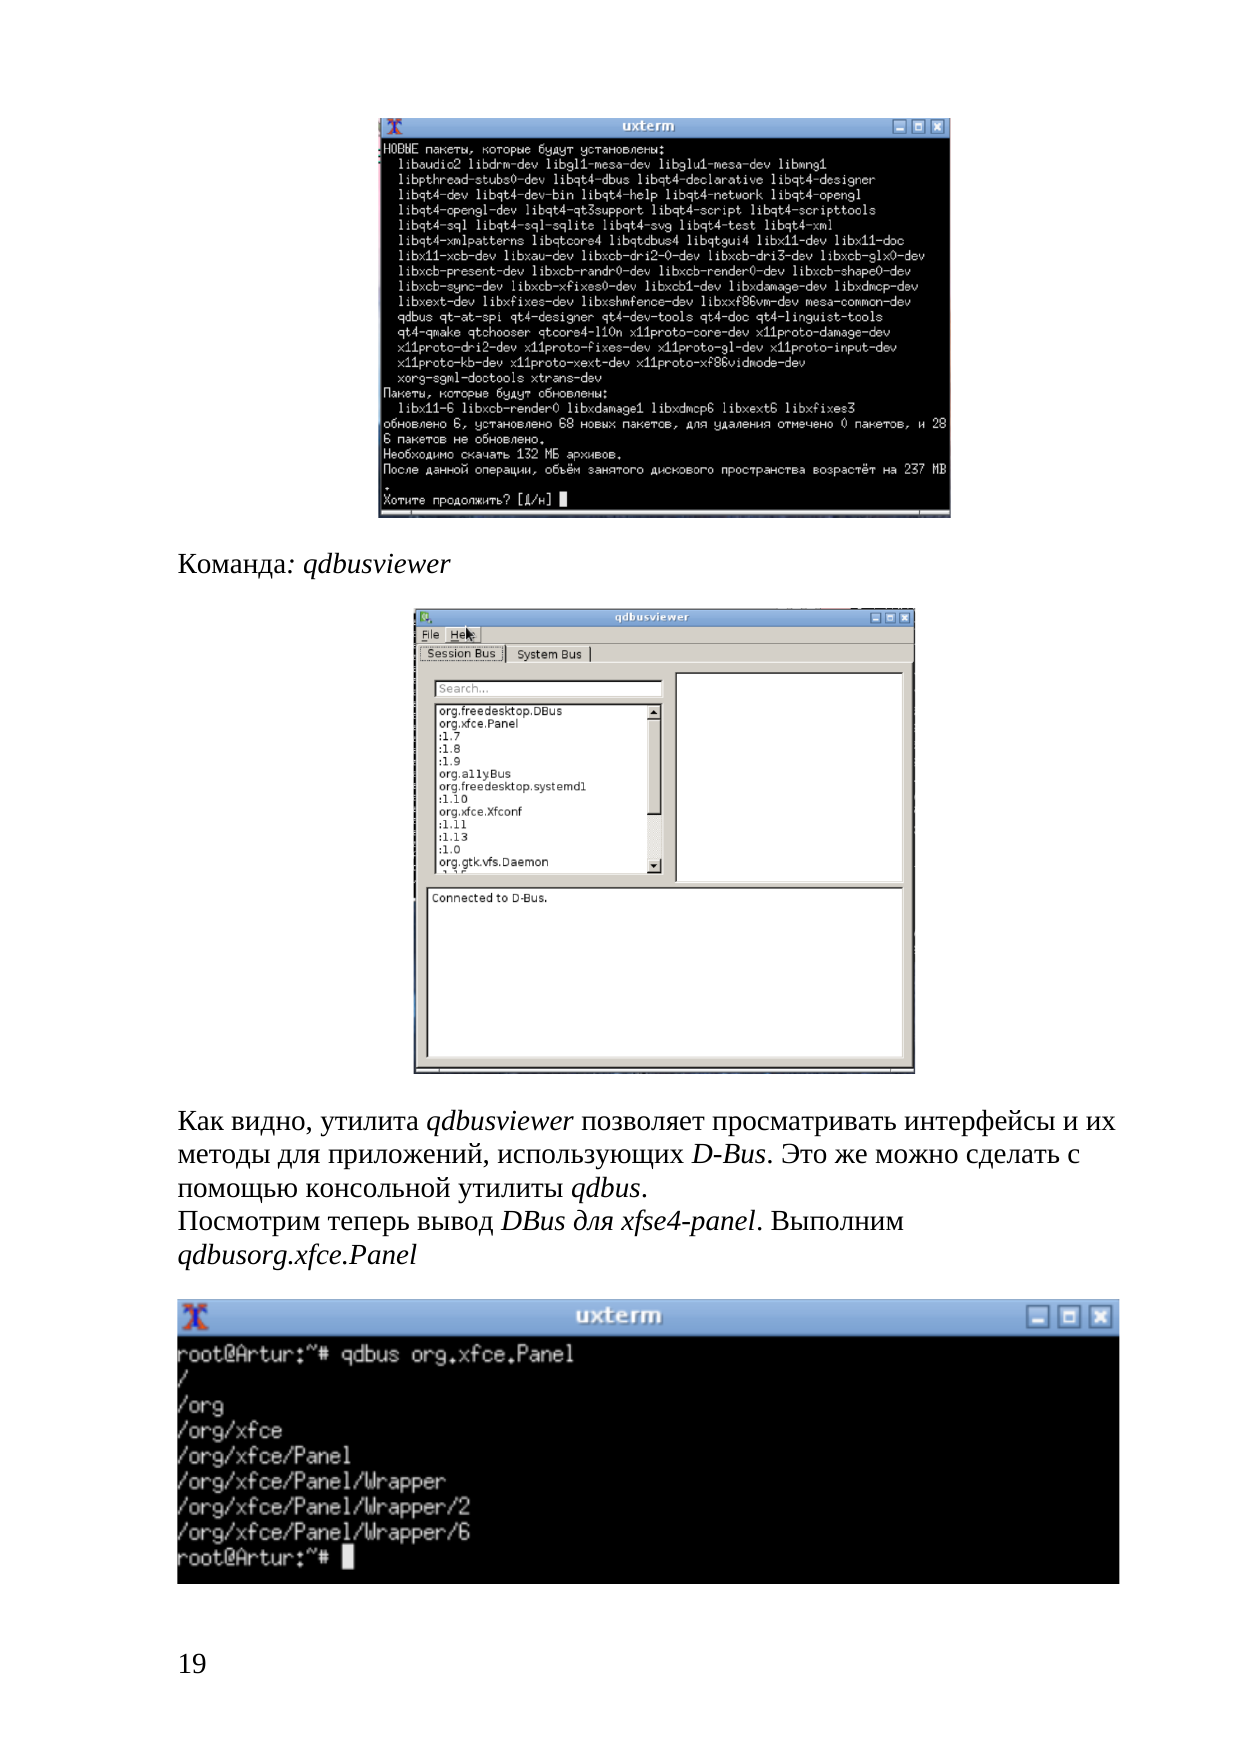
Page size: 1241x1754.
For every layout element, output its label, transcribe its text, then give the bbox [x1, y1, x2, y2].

text Посмотрим теперь вывод DBus для xfse4-panel. Выполним qdbusorg.xfce.Panel [177, 1203, 1152, 1271]
picture [413, 608, 916, 1074]
text Как видно, утилита qdbusviewer позволяет просматривать интерфейсы и их методы для приложений, использующих D-Bus. Это же можно сделать с помощью консольной утилиты qdbus. [177, 1103, 1152, 1203]
picture [177, 1299, 1120, 1584]
text Команда: qdbusviewer [177, 546, 1152, 579]
picture [378, 118, 951, 518]
